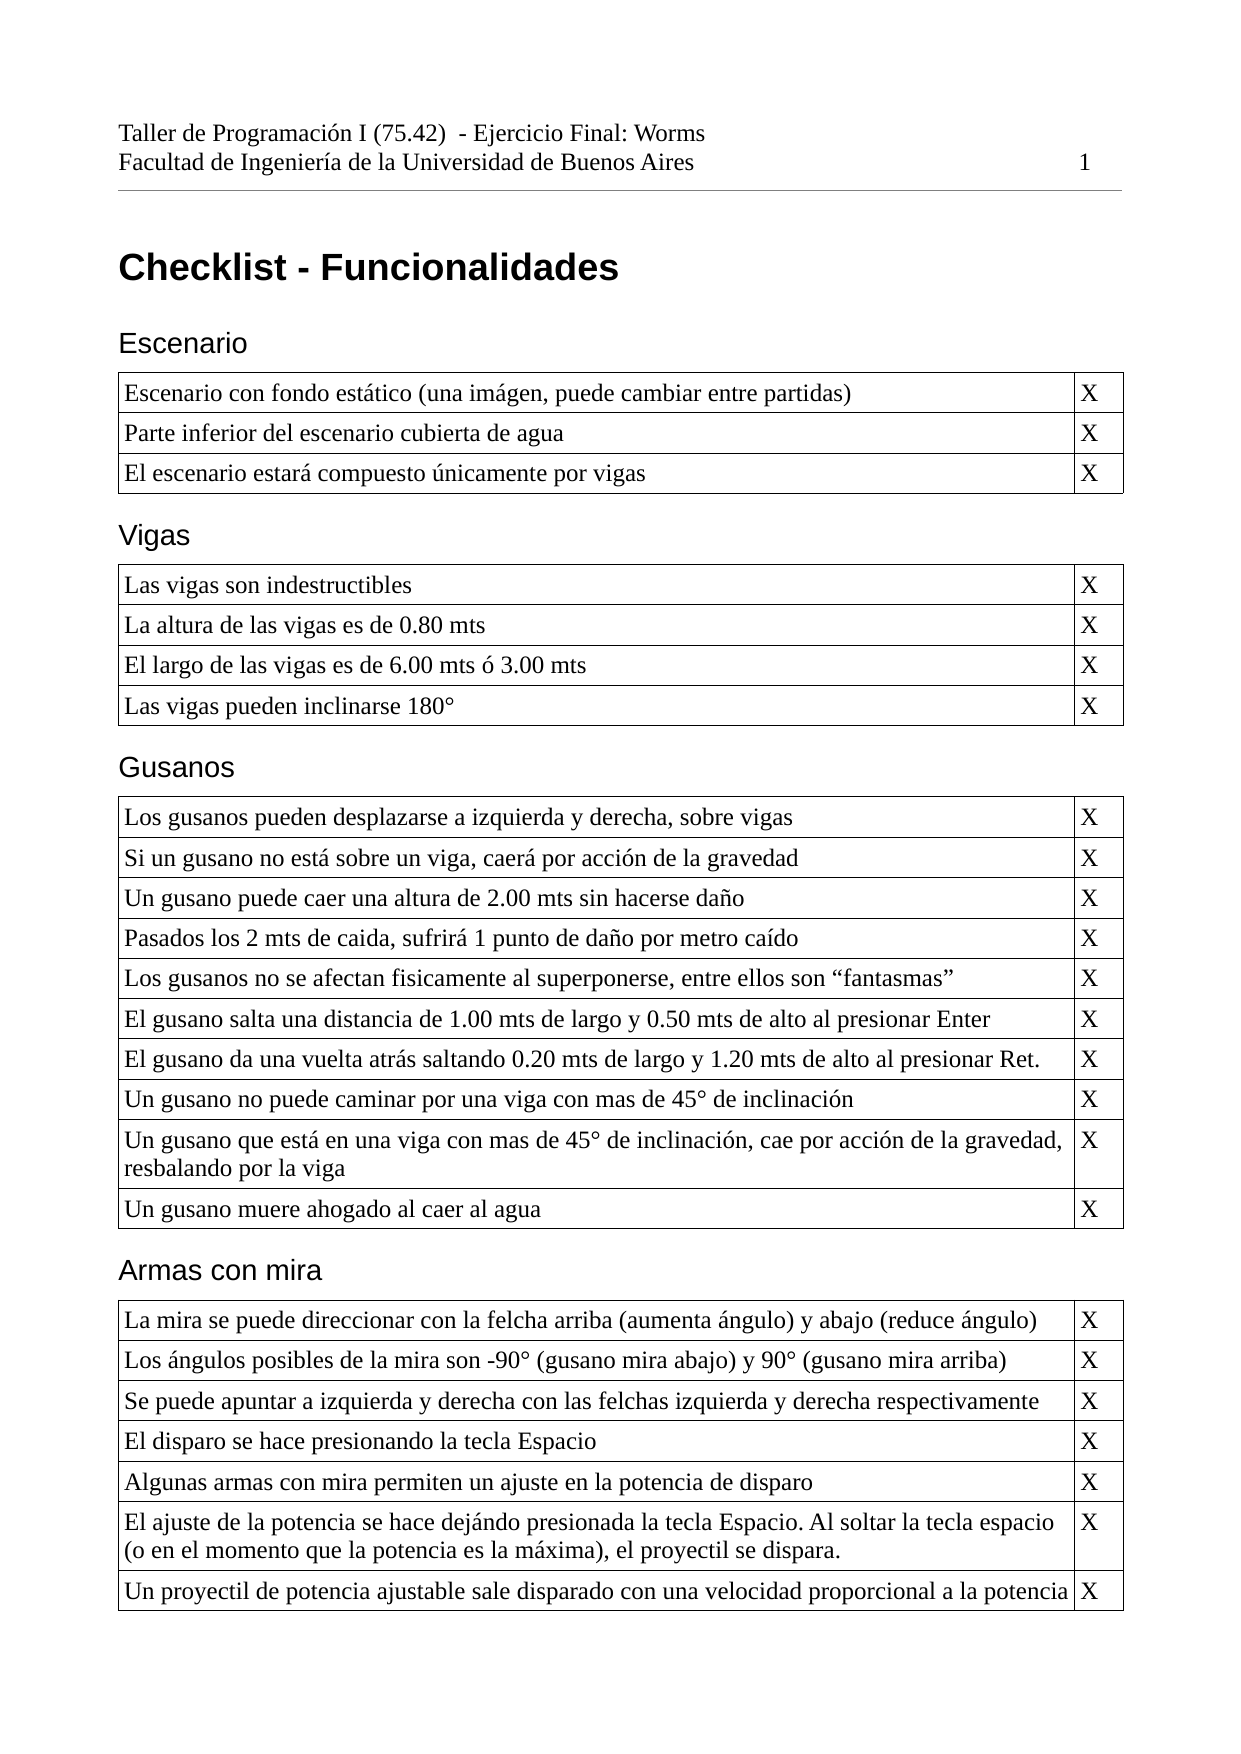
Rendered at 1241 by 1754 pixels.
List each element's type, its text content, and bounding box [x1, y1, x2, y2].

table_cell X [1075, 1571, 1123, 1610]
table_cell El escenario estará compuesto únicamente por vigas [119, 454, 1074, 493]
table_cell X [1075, 919, 1123, 958]
table_cell X [1075, 454, 1123, 493]
subtitle Vigas [118, 518, 1122, 552]
table_cell El ajuste de la potencia se hace dejándo presionada la tecla Espacio. Al soltar la tecla espacio (o en el momento que la potencia es la máxima), el proyectil se dispara. [119, 1502, 1074, 1570]
table_cell X [1075, 878, 1123, 917]
table_cell Los gusanos no se afectan fisicamente al superponerse, entre ellos son “fantasmas” [119, 959, 1074, 998]
table_header La mira se puede direccionar con la felcha arriba (aumenta ángulo) y abajo (reduce ángulo) [119, 1301, 1074, 1340]
table_cell X [1075, 838, 1123, 877]
table_cell X [1075, 1189, 1123, 1228]
table_cell Un gusano puede caer una altura de 2.00 mts sin hacerse daño [119, 878, 1074, 917]
table_cell Un proyectil de potencia ajustable sale disparado con una velocidad proporcional a la potencia [119, 1571, 1074, 1610]
table_cell X [1075, 605, 1123, 645]
table_cell Los ángulos posibles de la mira son -90° (gusano mira abajo) y 90° (gusano mira arriba) [119, 1341, 1074, 1380]
table_cell X [1075, 686, 1123, 725]
subtitle Armas con mira [118, 1253, 1122, 1287]
table_header Los gusanos pueden desplazarse a izquierda y derecha, sobre vigas [119, 797, 1074, 837]
table_cell Un gusano muere ahogado al caer al agua [119, 1189, 1074, 1228]
table_header Las vigas son indestructibles [119, 565, 1074, 604]
table_cell El disparo se hace presionando la tecla Espacio [119, 1421, 1074, 1461]
table_cell El gusano salta una distancia de 1.00 mts de largo y 0.50 mts de alto al presionar Enter [119, 999, 1074, 1038]
subtitle Gusanos [118, 750, 1122, 784]
table_cell Un gusano no puede caminar por una viga con mas de 45° de inclinación [119, 1080, 1074, 1119]
table_header X [1075, 797, 1123, 837]
table_cell Parte inferior del escenario cubierta de agua [119, 413, 1074, 453]
table_header Escenario con fondo estático (una imágen, puede cambiar entre partidas) [119, 373, 1074, 412]
table_cell Se puede apuntar a izquierda y derecha con las felchas izquierda y derecha respectivamente [119, 1381, 1074, 1420]
table_cell X [1075, 959, 1123, 998]
table_cell X [1075, 999, 1123, 1038]
table_cell X [1075, 1381, 1123, 1420]
table_cell X [1075, 1039, 1123, 1079]
table_cell X [1075, 413, 1123, 453]
subtitle Checklist - Funcionalidades [118, 245, 1122, 288]
table_cell La altura de las vigas es de 0.80 mts [119, 605, 1074, 645]
table_cell X [1075, 1421, 1123, 1461]
table_header X [1075, 373, 1123, 412]
table_cell Si un gusano no está sobre un viga, caerá por acción de la gravedad [119, 838, 1074, 877]
table_cell El largo de las vigas es de 6.00 mts ó 3.00 mts [119, 646, 1074, 685]
table_cell X [1075, 1502, 1123, 1570]
table_cell Algunas armas con mira permiten un ajuste en la potencia de disparo [119, 1462, 1074, 1501]
table_cell El gusano da una vuelta atrás saltando 0.20 mts de largo y 1.20 mts de alto al presionar Ret. [119, 1039, 1074, 1079]
table_cell Pasados los 2 mts de caida, sufrirá 1 punto de daño por metro caído [119, 919, 1074, 958]
table_cell X [1075, 1080, 1123, 1119]
table_cell Un gusano que está en una viga con mas de 45° de inclinación, cae por acción de la gravedad, resbalando por la viga [119, 1120, 1074, 1188]
table_cell Las vigas pueden inclinarse 180° [119, 686, 1074, 725]
subtitle Escenario [118, 326, 1122, 359]
table_cell X [1075, 1120, 1123, 1188]
table_header X [1075, 1301, 1123, 1340]
table_cell X [1075, 1462, 1123, 1501]
table_cell X [1075, 646, 1123, 685]
table_cell X [1075, 1341, 1123, 1380]
table_header X [1075, 565, 1123, 604]
